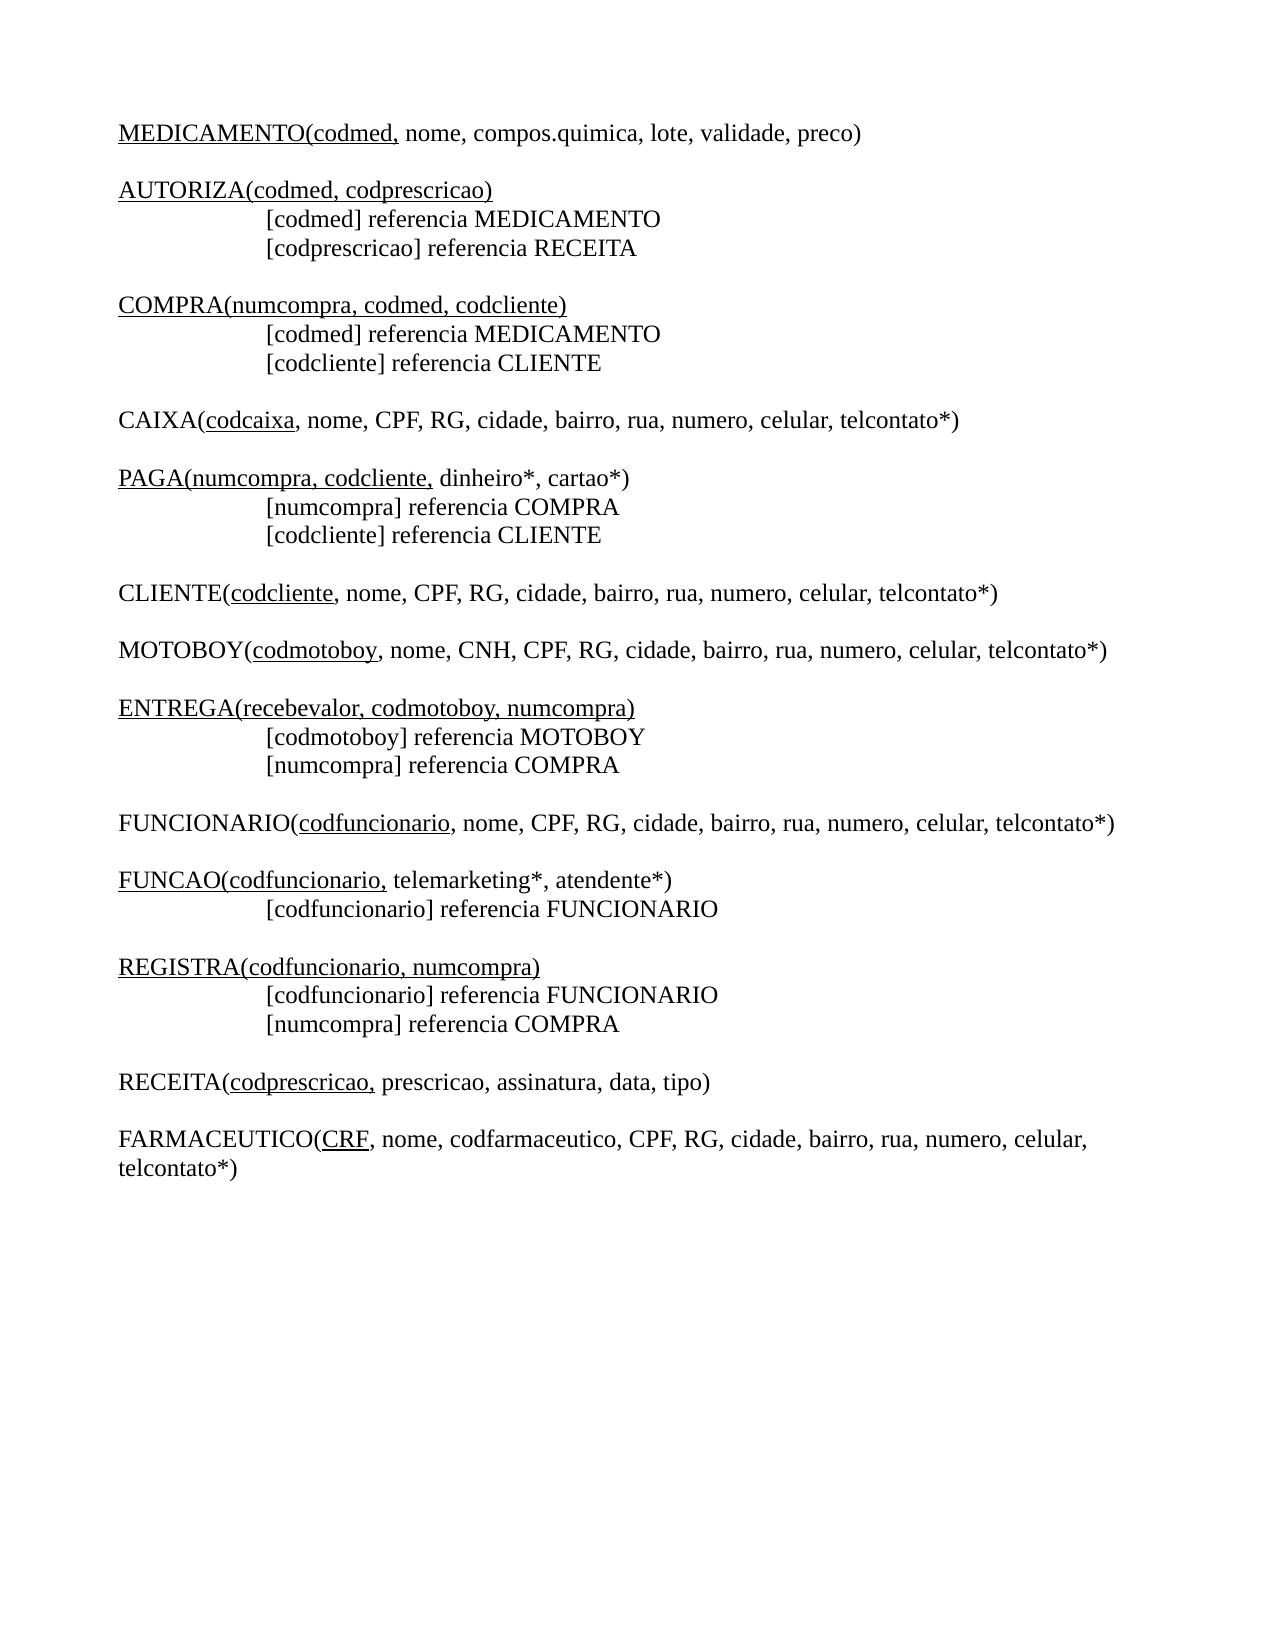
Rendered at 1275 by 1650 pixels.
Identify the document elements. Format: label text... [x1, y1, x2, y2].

text FARMACEUTICO(CRF, nome, codfarmaceutico, CPF, RG, cidade, bairro, rua, numero, celular, telcontato*) [118, 1124, 1157, 1182]
text RECEITA(codprescricao, prescricao, assinatura, data, tipo) [118, 1067, 1157, 1096]
text [codfuncionario] referencia FUNCIONARIO [118, 894, 1157, 923]
text [codmed] referencia MEDICAMENTO [118, 204, 1157, 233]
text [numcompra] referencia COMPRA [118, 1009, 1157, 1038]
text [codfuncionario] referencia FUNCIONARIO [118, 981, 1157, 1009]
text [codprescricao] referencia RECEITA [118, 233, 1157, 262]
text [codcliente] referencia CLIENTE [118, 348, 1157, 377]
text REGISTRA(codfuncionario, numcompra) [118, 952, 1157, 981]
text [codcliente] referencia CLIENTE [118, 521, 1157, 549]
text AUTORIZA(codmed, codprescricao) [118, 176, 1157, 204]
text FUNCAO(codfuncionario, telemarketing*, atendente*) [118, 866, 1157, 894]
text [numcompra] referencia COMPRA [118, 751, 1157, 779]
text [codmotoboy] referencia MOTOBOY [118, 722, 1157, 751]
text MOTOBOY(codmotoboy, nome, CNH, CPF, RG, cidade, bairro, rua, numero, celular, telcontato*) [118, 636, 1157, 664]
text FUNCIONARIO(codfuncionario, nome, CPF, RG, cidade, bairro, rua, numero, celular, telcontato*) [118, 808, 1157, 837]
text MEDICAMENTO(codmed, nome, compos.quimica, lote, validade, preco) [118, 118, 1157, 147]
text [codmed] referencia MEDICAMENTO [118, 319, 1157, 348]
text CAIXA(codcaixa, nome, CPF, RG, cidade, bairro, rua, numero, celular, telcontato*) [118, 406, 1157, 434]
text COMPRA(numcompra, codmed, codcliente) [118, 291, 1157, 319]
text [numcompra] referencia COMPRA [118, 492, 1157, 521]
text ENTREGA(recebevalor, codmotoboy, numcompra) [118, 693, 1157, 722]
text PAGA(numcompra, codcliente, dinheiro*, cartao*) [118, 463, 1157, 492]
text CLIENTE(codcliente, nome, CPF, RG, cidade, bairro, rua, numero, celular, telcontato*) [118, 578, 1157, 607]
